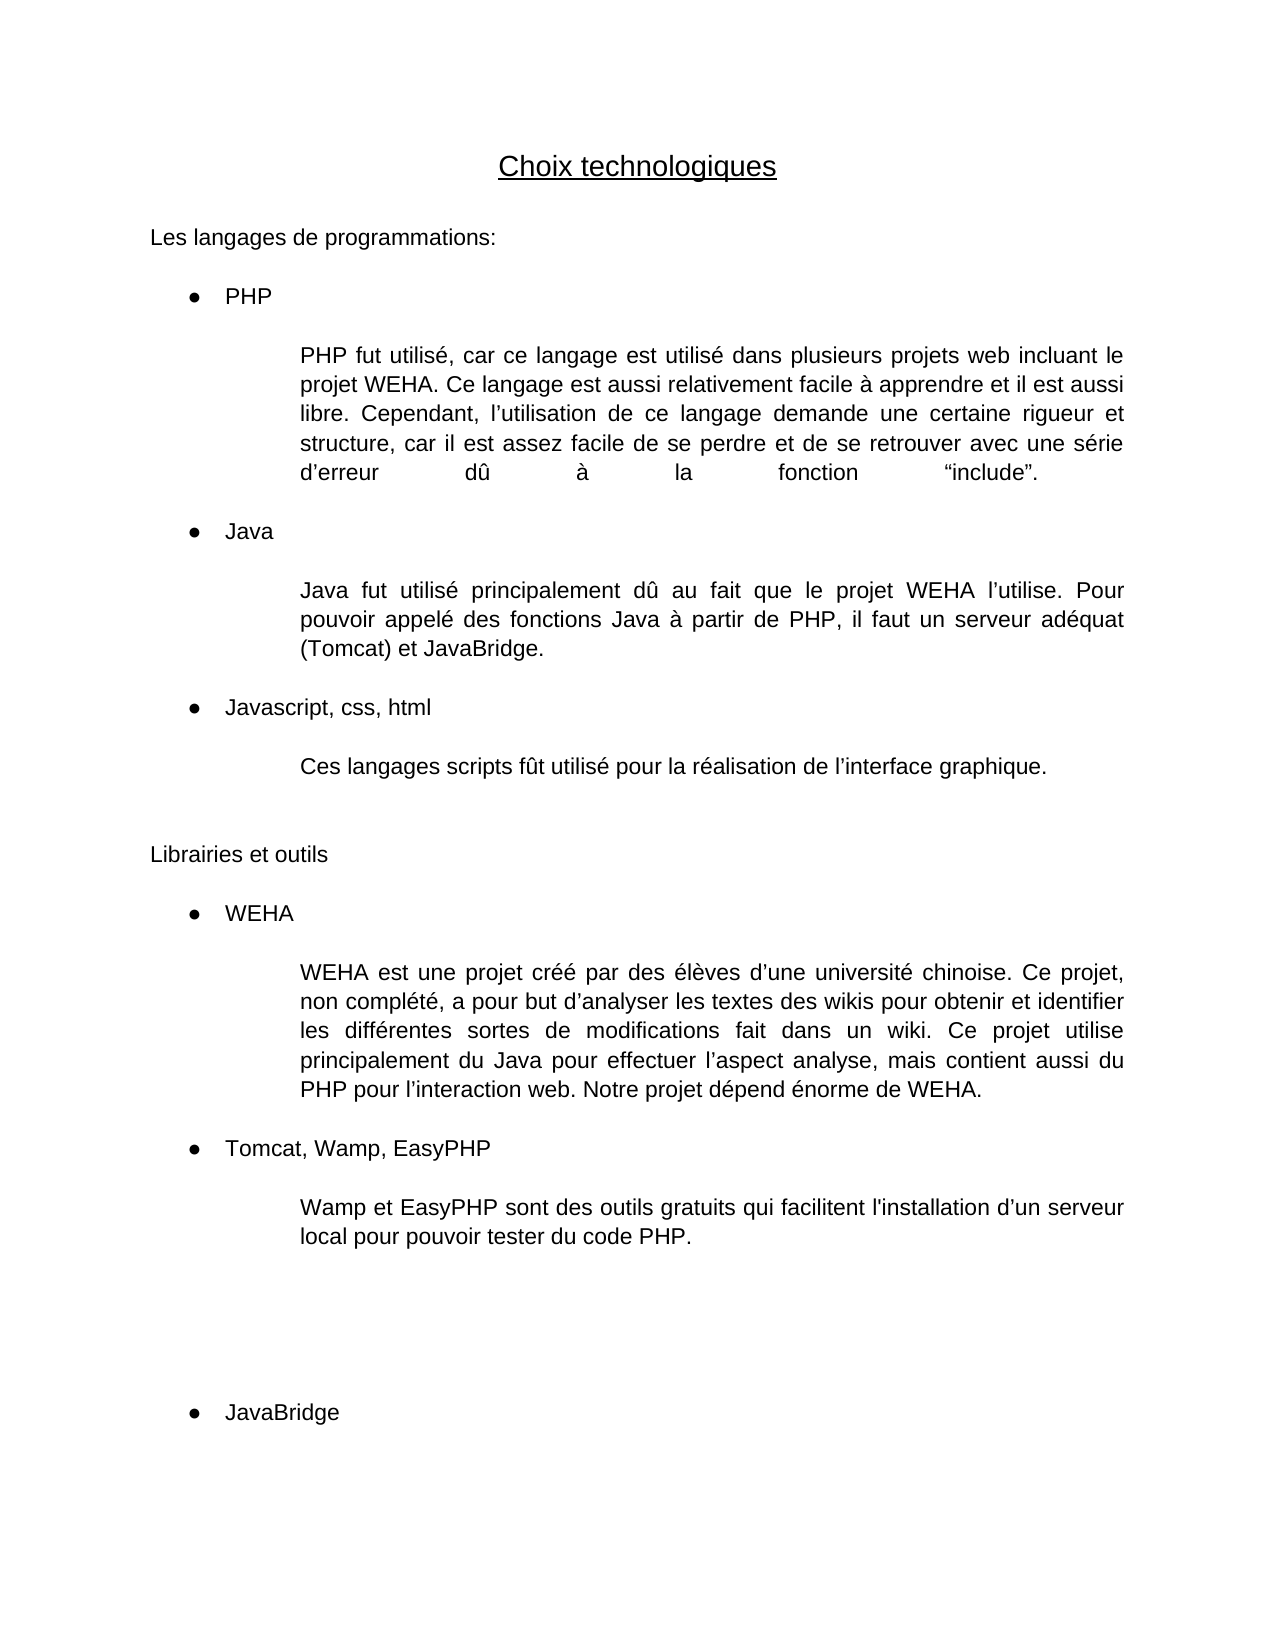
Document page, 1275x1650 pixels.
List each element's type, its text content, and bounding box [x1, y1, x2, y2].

text Java fut utilisé principalement dû au fait que le projet WEHA l’utilise. Pour pouvoir appelé des fonctions Java à partir de PHP, il faut un serveur adéquat (Tomcat) et JavaBridge. [300, 577, 1125, 662]
list JavaBridge [187, 1400, 1125, 1425]
text Librairies et outils [150, 842, 1125, 867]
list WEHA [187, 900, 1125, 926]
list Tomcat, Wamp, EasyPHP [187, 1135, 1125, 1161]
list Javascript, css, html [187, 695, 1125, 720]
text Ces langages scripts fût utilisé pour la réalisation de l’interface graphique. [300, 753, 1125, 779]
text PHP fut utilisé, car ce langage est utilisé dans plusieurs projets web incluant le projet WEHA. Ce langage est aussi relativement facile à apprendre et il est aussi libre. Cependant, l’utilisation de ce langage demande une certaine rigueur et structure, car il est assez facile de se perdre et de se retrouver avec une série d’erreur dû à la fonction “include”. [300, 342, 1125, 515]
list PHP [187, 283, 1125, 309]
text Wamp et EasyPHP sont des outils gratuits qui facilitent l'installation d’un serveur local pour pouvoir tester du code PHP. [300, 1194, 1125, 1249]
list Java [187, 518, 1125, 544]
text WEHA est une projet créé par des élèves d’une université chinoise. Ce projet, non complété, a pour but d’analyser les textes des wikis pour obtenir et identifier les différentes sortes de modifications fait dans un wiki. Ce projet utilise principalement du Java pour effectuer l’aspect analyse, mais contient aussi du PHP pour l’interaction web. Notre projet dépend énorme de WEHA. [300, 959, 1125, 1102]
text Choix technologiques [150, 150, 1125, 183]
text Les langages de programmations: [150, 225, 1125, 250]
